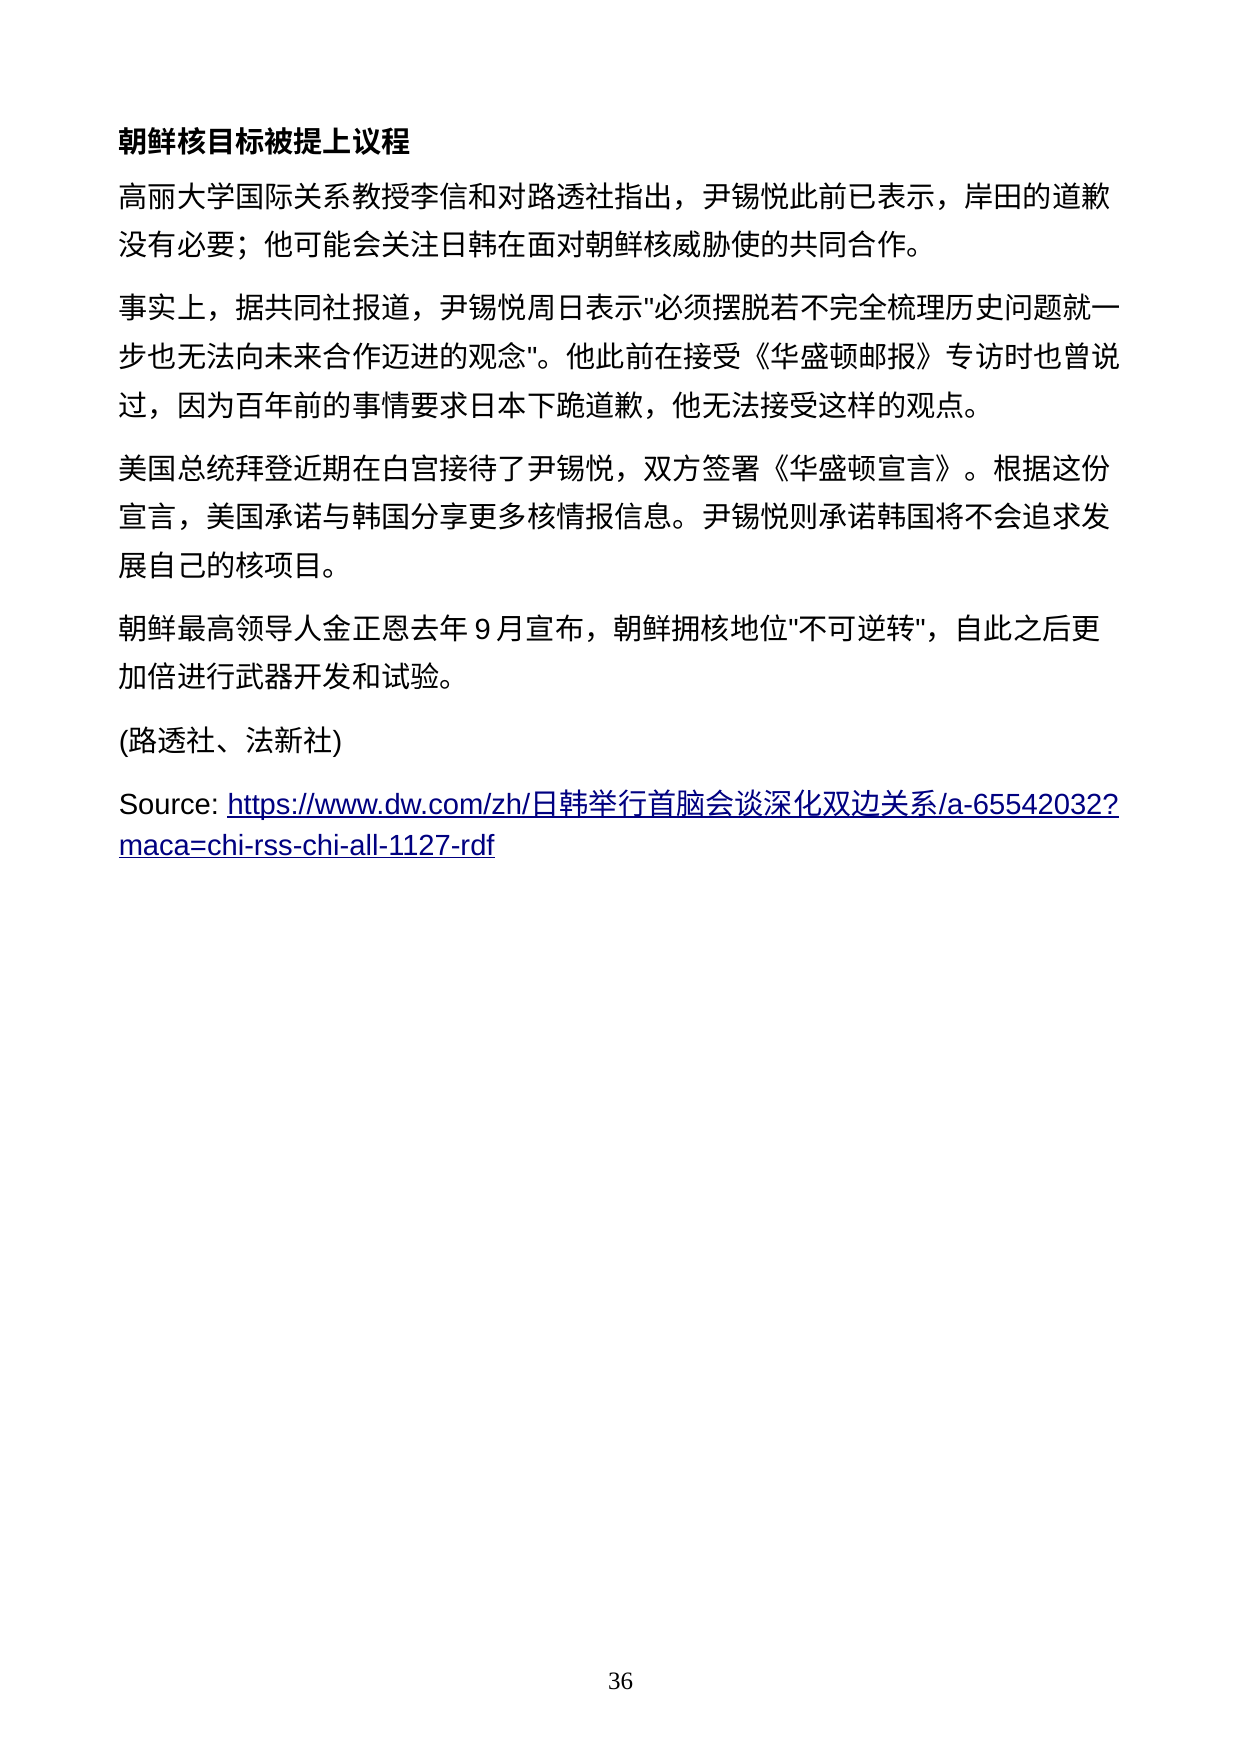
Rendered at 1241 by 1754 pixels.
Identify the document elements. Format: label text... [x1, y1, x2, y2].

subtitle 朝鲜核目标被提上议程 [118, 118, 1122, 161]
text (路透社、法新社) [118, 717, 1122, 759]
text 高丽大学国际关系教授李信和对路透社指出，尹锡悦此前已表示，岸田的道歉没有必要；他可能会关注日韩在面对朝鲜核威胁使的共同合作。 [118, 173, 1122, 264]
text 朝鲜最高领导人金正恩去年9月宣布，朝鲜拥核地位"不可逆转"，自此之后更加倍进行武器开发和试验。 [118, 605, 1122, 696]
text 美国总统拜登近期在白宫接待了尹锡悦，双方签署《华盛顿宣言》。根据这份宣言，美国承诺与韩国分享更多核情报信息。尹锡悦则承诺韩国将不会追求发展自己的核项目。 [118, 445, 1122, 584]
text Source: https://www.dw.com/zh/日韩举行首脑会谈深化双边关系/a-65542032?maca=chi-rss-chi-all-1127-rdf [118, 780, 1122, 861]
text 事实上，据共同社报道，尹锡悦周日表示"必须摆脱若不完全梳理历史问题就一步也无法向未来合作迈进的观念"。他此前在接受《华盛顿邮报》专访时也曾说过，因为百年前的事情要求日本下跪道歉，他无法接受这样的观点。 [118, 285, 1122, 424]
